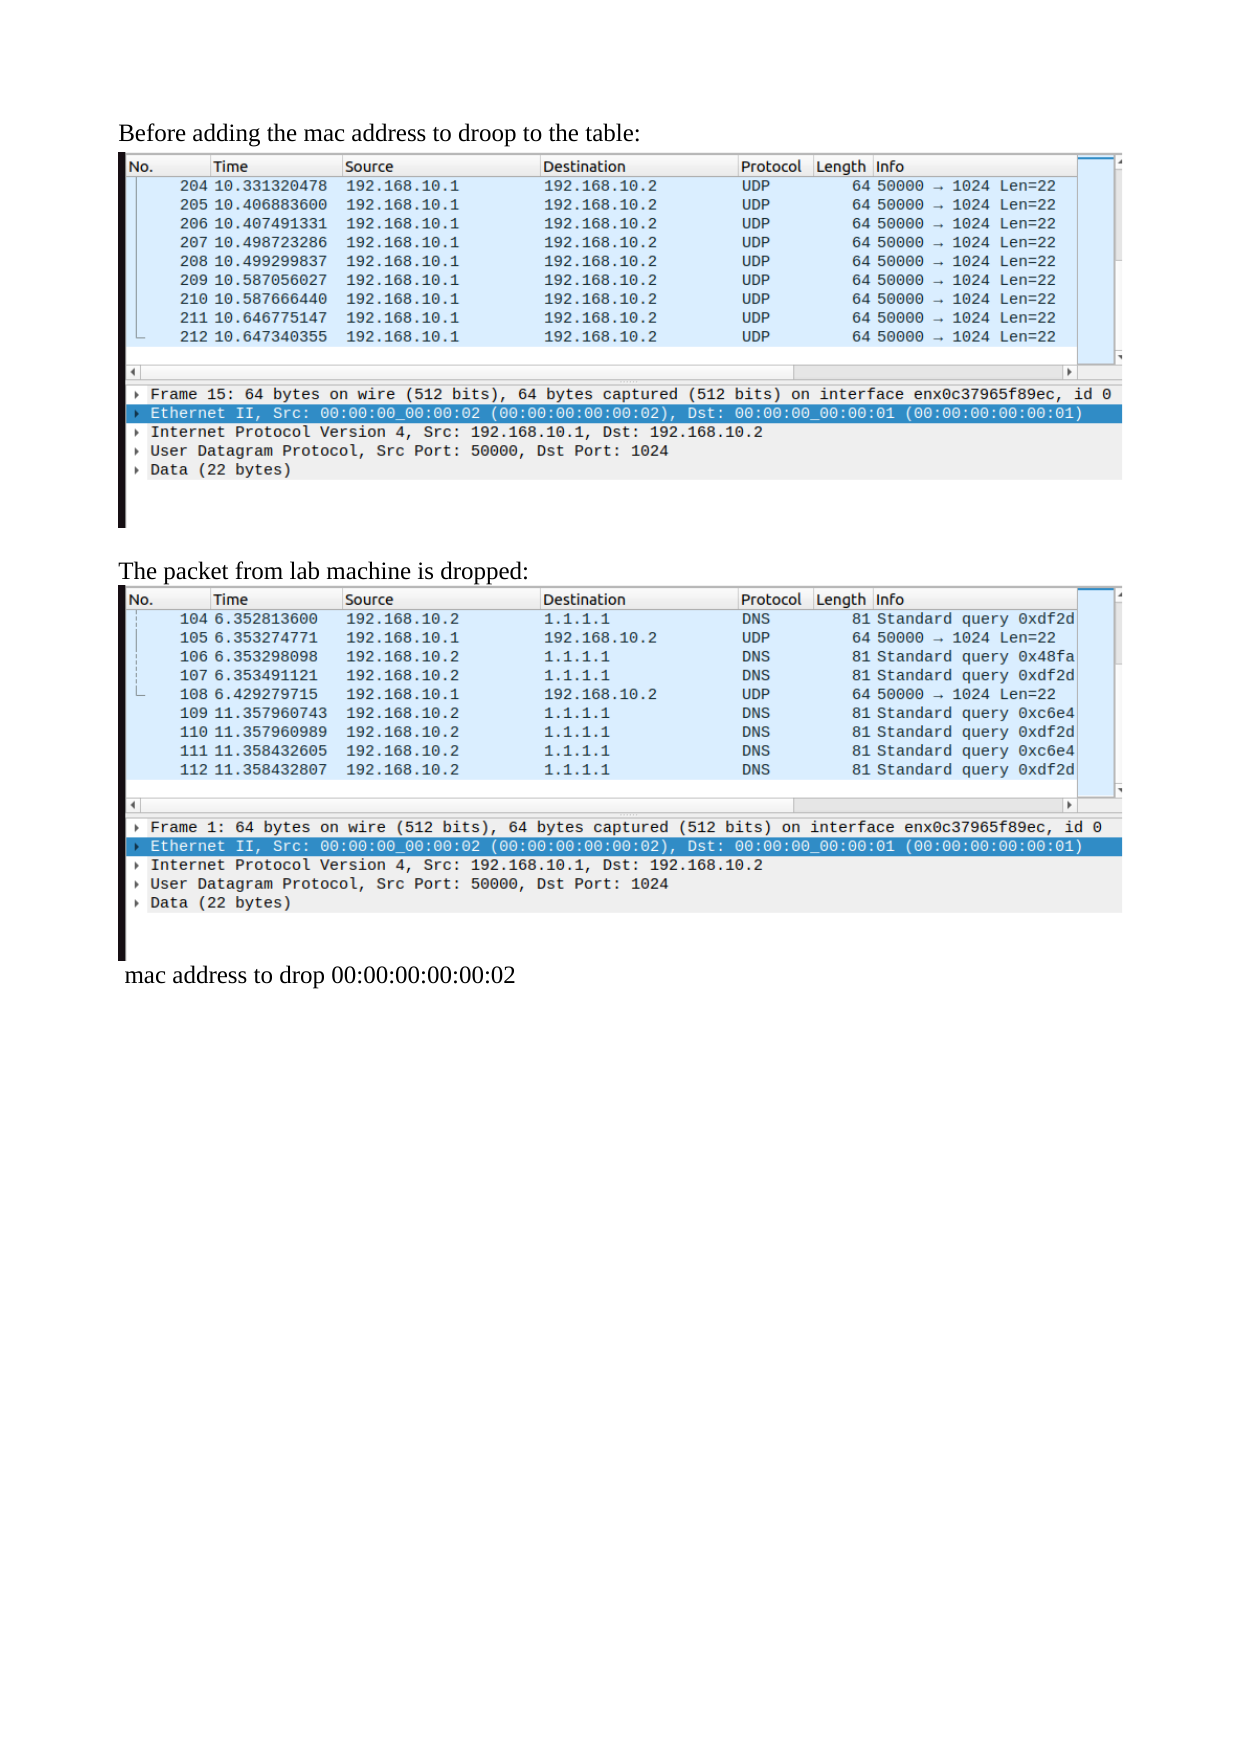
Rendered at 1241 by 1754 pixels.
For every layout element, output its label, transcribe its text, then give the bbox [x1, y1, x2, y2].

text mac address to drop 00:00:00:00:00:02 [118, 961, 1122, 989]
text The packet from lab machine is dropped: [118, 556, 1122, 585]
picture [118, 585, 1123, 961]
text Before adding the mac address to droop to the table: [118, 118, 1122, 147]
picture [118, 152, 1123, 528]
